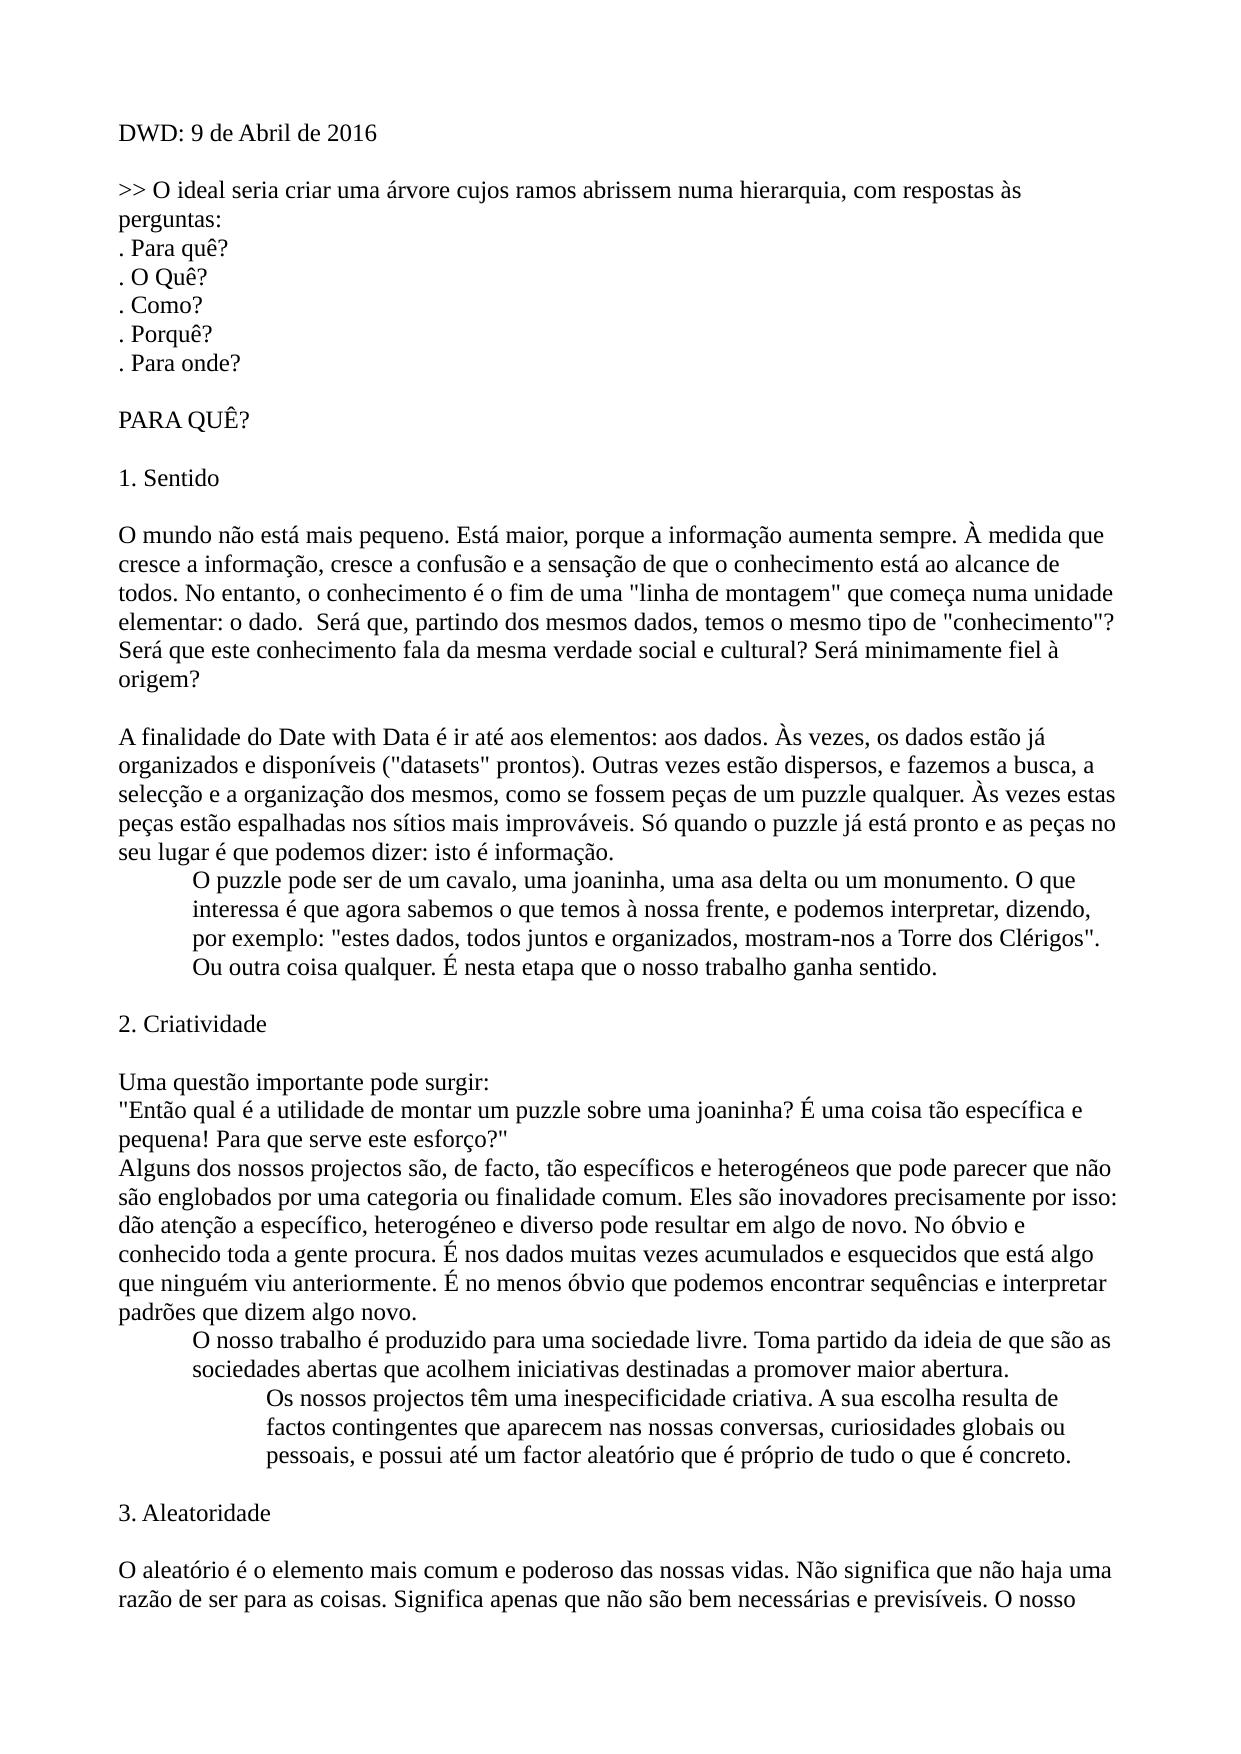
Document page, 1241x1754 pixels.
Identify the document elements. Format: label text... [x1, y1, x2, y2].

text O puzzle pode ser de um cavalo, uma joaninha, uma asa delta ou um monumento. O que interessa é que agora sabemos o que temos à nossa frente, e podemos interpretar, dizendo, por exemplo: "estes dados, todos juntos e organizados, mostram-nos a Torre dos Clérigos". Ou outra coisa qualquer. É nesta etapa que o nosso trabalho ganha sentido. [192, 866, 1122, 981]
text PARA QUÊ? [118, 406, 1122, 434]
text "Então qual é a utilidade de montar um puzzle sobre uma joaninha? É uma coisa tão específica e pequena! Para que serve este esforço?" [118, 1096, 1122, 1153]
text Os nossos projectos têm uma inespecificidade criativa. A sua escolha resulta de factos contingentes que aparecem nas nossas conversas, curiosidades globais ou pessoais, e possui até um factor aleatório que é próprio de tudo o que é concreto. [266, 1383, 1122, 1469]
text 3. Aleatoridade [118, 1498, 1122, 1527]
text 2. Criatividade [118, 1009, 1122, 1038]
text . O Quê? [118, 262, 1122, 291]
text Alguns dos nossos projectos são, de facto, tão específicos e heterogéneos que pode parecer que não são englobados por uma categoria ou finalidade comum. Eles são inovadores precisamente por isso: dão atenção a específico, heterogéneo e diverso pode resultar em algo de novo. No óbvio e conhecido toda a gente procura. É nos dados muitas vezes acumulados e esquecidos que está algo que ninguém viu anteriormente. É no menos óbvio que podemos encontrar sequências e interpretar padrões que dizem algo novo. [118, 1153, 1122, 1326]
text O aleatório é o elemento mais comum e poderoso das nossas vidas. Não significa que não haja uma razão de ser para as coisas. Significa apenas que não são bem necessárias e previsíveis. O nosso [118, 1556, 1122, 1613]
text O nosso trabalho é produzido para uma sociedade livre. Toma partido da ideia de que são as sociedades abertas que acolhem iniciativas destinadas a promover maior abertura. [192, 1326, 1122, 1383]
text A finalidade do Date with Data é ir até aos elementos: aos dados. Às vezes, os dados estão já organizados e disponíveis ("datasets" prontos). Outras vezes estão dispersos, e fazemos a busca, a selecção e a organização dos mesmos, como se fossem peças de um puzzle qualquer. Às vezes estas peças estão espalhadas nos sítios mais improváveis. Só quando o puzzle já está pronto e as peças no seu lugar é que podemos dizer: isto é informação. [118, 722, 1122, 866]
text 1. Sentido [118, 463, 1122, 492]
text DWD: 9 de Abril de 2016 [118, 118, 1122, 147]
text . Como? [118, 291, 1122, 319]
text >> O ideal seria criar uma árvore cujos ramos abrissem numa hierarquia, com respostas às perguntas: . Para quê? [118, 176, 1122, 262]
text . Porquê? [118, 319, 1122, 348]
text Uma questão importante pode surgir: [118, 1067, 1122, 1096]
text O mundo não está mais pequeno. Está maior, porque a informação aumenta sempre. À medida que cresce a informação, cresce a confusão e a sensação de que o conhecimento está ao alcance de todos. No entanto, o conhecimento é o fim de uma "linha de montagem" que começa numa unidade elementar: o dado. Será que, partindo dos mesmos dados, temos o mesmo tipo de "conhecimento"? Será que este conhecimento fala da mesma verdade social e cultural? Será minimamente fiel à origem? [118, 521, 1122, 693]
text . Para onde? [118, 348, 1122, 377]
